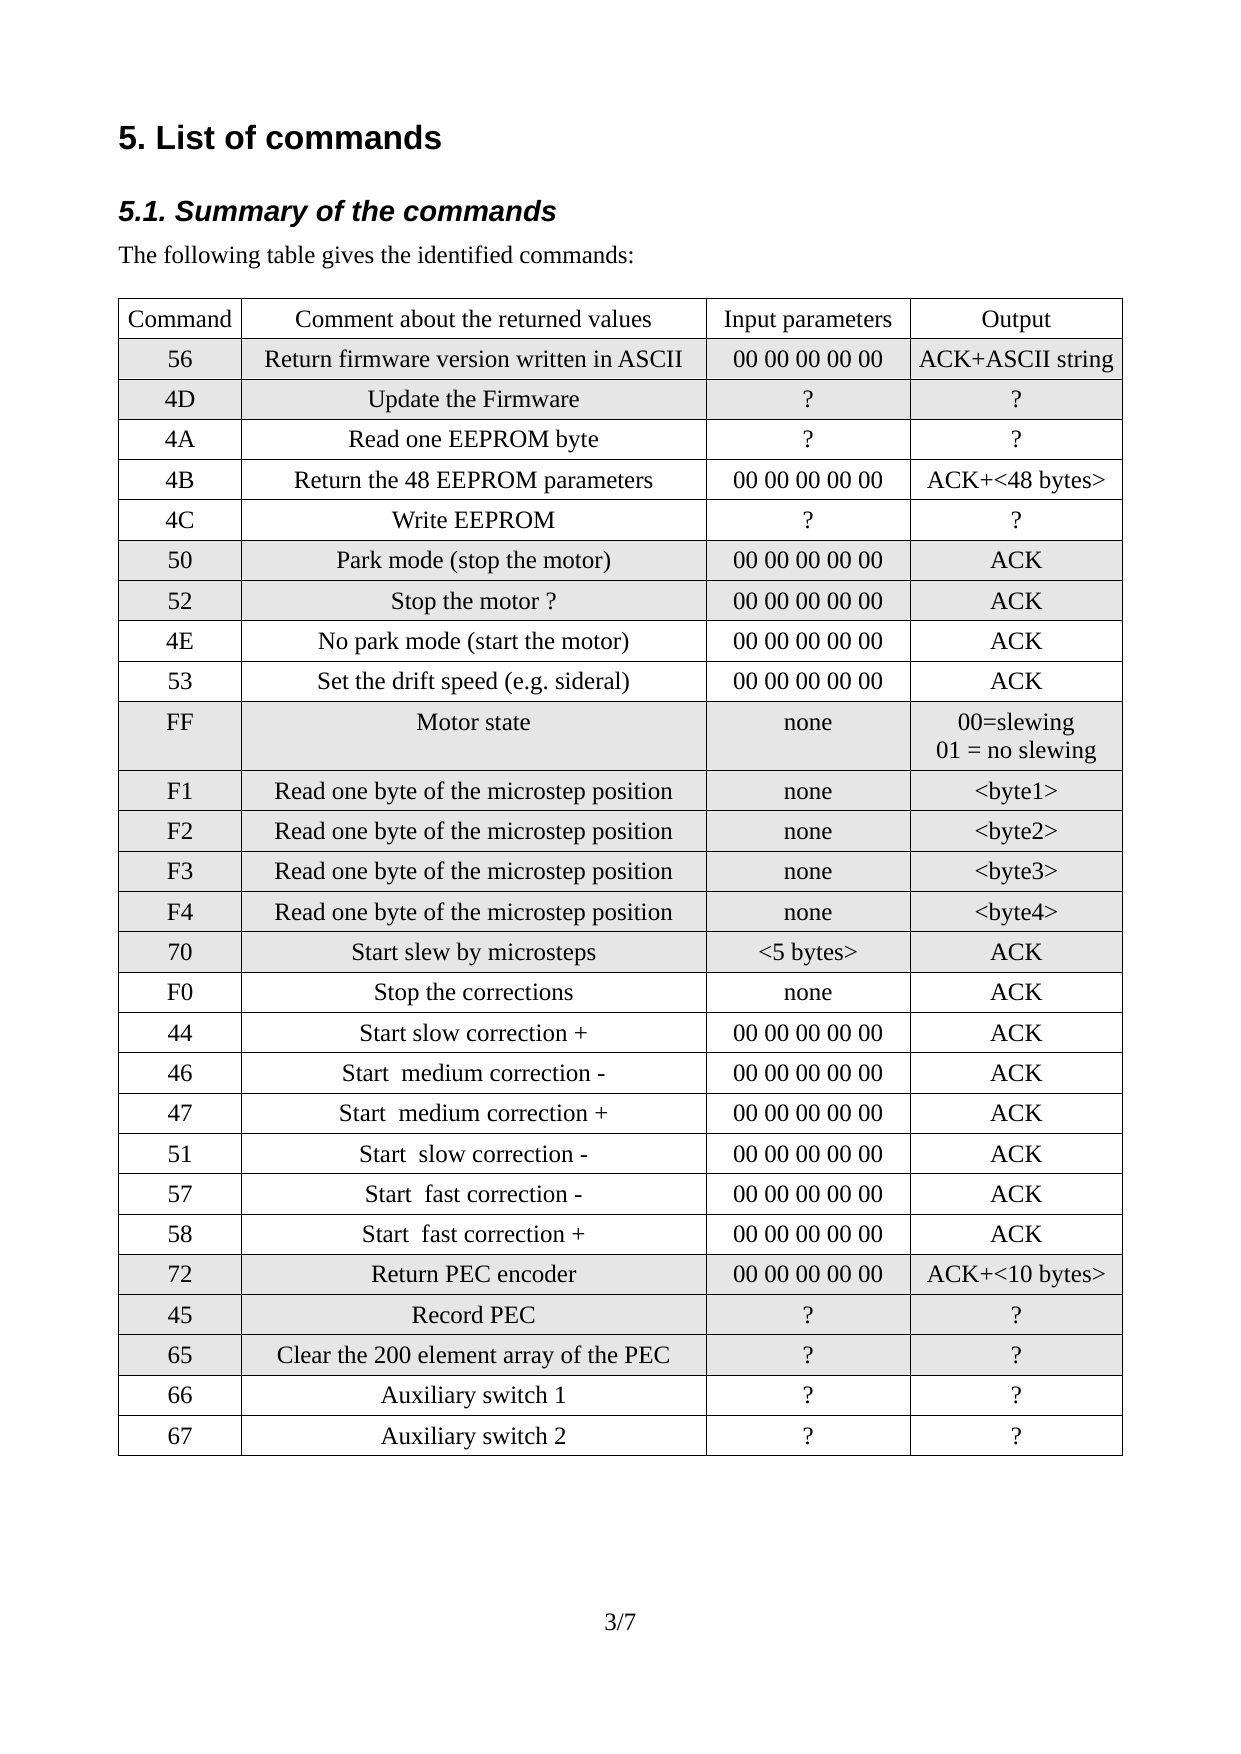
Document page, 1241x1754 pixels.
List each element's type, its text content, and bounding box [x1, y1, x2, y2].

table_cell 00 00 00 00 00 [707, 1174, 910, 1213]
table_cell Write EEPROM [242, 500, 706, 540]
table_cell ACK [911, 973, 1122, 1012]
table_cell Clear the 200 element array of the PEC [242, 1335, 706, 1375]
table_cell Auxiliary switch 2 [242, 1416, 706, 1455]
table_cell ACK [911, 621, 1122, 661]
table_cell <5 bytes> [707, 932, 910, 972]
table_cell ACK [911, 1134, 1122, 1173]
table_cell F2 [119, 811, 241, 851]
table_header Input parameters [707, 299, 910, 338]
table_cell 00=slewing 01 = no slewing [911, 702, 1122, 770]
table_header Output [911, 299, 1122, 338]
table_cell 66 [119, 1376, 241, 1415]
table_cell ACK [911, 1053, 1122, 1092]
table_cell Motor state [242, 702, 706, 770]
table_cell none [707, 771, 910, 810]
table_cell Park mode (stop the motor) [242, 541, 706, 580]
table_cell ACK [911, 1013, 1122, 1052]
table_cell ? [911, 1416, 1122, 1455]
table_cell none [707, 702, 910, 770]
table_cell 46 [119, 1053, 241, 1092]
table_cell Stop the motor ? [242, 581, 706, 620]
table_cell ACK [911, 662, 1122, 701]
table_cell Read one byte of the microstep position [242, 852, 706, 891]
table_cell ? [707, 1416, 910, 1455]
table_cell 00 00 00 00 00 [707, 541, 910, 580]
table_cell ACK [911, 541, 1122, 580]
table_cell ? [707, 380, 910, 419]
table_cell ACK+<48 bytes> [911, 460, 1122, 499]
table_cell ACK [911, 1174, 1122, 1213]
table_cell 00 00 00 00 00 [707, 581, 910, 620]
table_cell 70 [119, 932, 241, 972]
table_cell 00 00 00 00 00 [707, 621, 910, 661]
table_cell F3 [119, 852, 241, 891]
table_cell 00 00 00 00 00 [707, 339, 910, 378]
table_cell Return the 48 EEPROM parameters [242, 460, 706, 499]
table_cell F1 [119, 771, 241, 810]
table_cell 51 [119, 1134, 241, 1173]
table_cell ? [707, 1295, 910, 1334]
table_cell none [707, 852, 910, 891]
table_cell ? [911, 1376, 1122, 1415]
table_cell Update the Firmware [242, 380, 706, 419]
table_cell 00 00 00 00 00 [707, 1255, 910, 1294]
table_cell 44 [119, 1013, 241, 1052]
table_cell ? [707, 1335, 910, 1375]
table_cell none [707, 973, 910, 1012]
table_cell Read one EEPROM byte [242, 420, 706, 459]
table_cell <byte4> [911, 892, 1122, 931]
table_cell none [707, 811, 910, 851]
table_cell 4D [119, 380, 241, 419]
table_cell 4B [119, 460, 241, 499]
table_cell 57 [119, 1174, 241, 1213]
table_cell ACK [911, 1215, 1122, 1254]
table_cell 00 00 00 00 00 [707, 1013, 910, 1052]
table_cell ? [911, 380, 1122, 419]
table_cell Return firmware version written in ASCII [242, 339, 706, 378]
table_cell 45 [119, 1295, 241, 1334]
table_cell 00 00 00 00 00 [707, 662, 910, 701]
table_cell <byte1> [911, 771, 1122, 810]
table_cell ACK+ASCII string [911, 339, 1122, 378]
table_cell 47 [119, 1094, 241, 1133]
table_cell 67 [119, 1416, 241, 1455]
table_cell 52 [119, 581, 241, 620]
table_cell Start slow correction + [242, 1013, 706, 1052]
table_cell 00 00 00 00 00 [707, 1134, 910, 1173]
table_cell 00 00 00 00 00 [707, 1053, 910, 1092]
table_cell ? [911, 420, 1122, 459]
table_cell ACK [911, 581, 1122, 620]
table_cell 00 00 00 00 00 [707, 1094, 910, 1133]
table_cell 00 00 00 00 00 [707, 1215, 910, 1254]
table_cell FF [119, 702, 241, 770]
table_cell Read one byte of the microstep position [242, 892, 706, 931]
table_cell Stop the corrections [242, 973, 706, 1012]
table_cell No park mode (start the motor) [242, 621, 706, 661]
table_cell 53 [119, 662, 241, 701]
table_cell ACK+<10 bytes> [911, 1255, 1122, 1294]
table_cell 00 00 00 00 00 [707, 460, 910, 499]
table_cell ? [707, 420, 910, 459]
table_cell 72 [119, 1255, 241, 1294]
table_cell <byte3> [911, 852, 1122, 891]
subtitle 5. List of commands [118, 118, 1122, 157]
table_cell F0 [119, 973, 241, 1012]
table_cell ? [911, 500, 1122, 540]
table_cell ? [707, 1376, 910, 1415]
table_cell 4A [119, 420, 241, 459]
table_cell Read one byte of the microstep position [242, 771, 706, 810]
table_header Comment about the returned values [242, 299, 706, 338]
table_cell Record PEC [242, 1295, 706, 1334]
table_cell Read one byte of the microstep position [242, 811, 706, 851]
table_cell 50 [119, 541, 241, 580]
table_cell Return PEC encoder [242, 1255, 706, 1294]
table_cell <byte2> [911, 811, 1122, 851]
table_cell 4E [119, 621, 241, 661]
table_cell Start medium correction + [242, 1094, 706, 1133]
table_cell ACK [911, 932, 1122, 972]
table_cell ? [707, 500, 910, 540]
table_cell none [707, 892, 910, 931]
table_cell 56 [119, 339, 241, 378]
table_header Command [119, 299, 241, 338]
table_cell 65 [119, 1335, 241, 1375]
table_cell Set the drift speed (e.g. sideral) [242, 662, 706, 701]
table_cell F4 [119, 892, 241, 931]
table_cell Start slow correction - [242, 1134, 706, 1173]
subtitle 5.1. Summary of the commands [118, 194, 1122, 228]
table_cell Start slew by microsteps [242, 932, 706, 972]
table_cell Auxiliary switch 1 [242, 1376, 706, 1415]
table_cell ? [911, 1295, 1122, 1334]
table_cell Start medium correction - [242, 1053, 706, 1092]
table_cell ? [911, 1335, 1122, 1375]
table_cell Start fast correction + [242, 1215, 706, 1254]
table_cell 4C [119, 500, 241, 540]
table_cell ACK [911, 1094, 1122, 1133]
table_cell Start fast correction - [242, 1174, 706, 1213]
text The following table gives the identified commands: [118, 240, 1122, 269]
table_cell 58 [119, 1215, 241, 1254]
